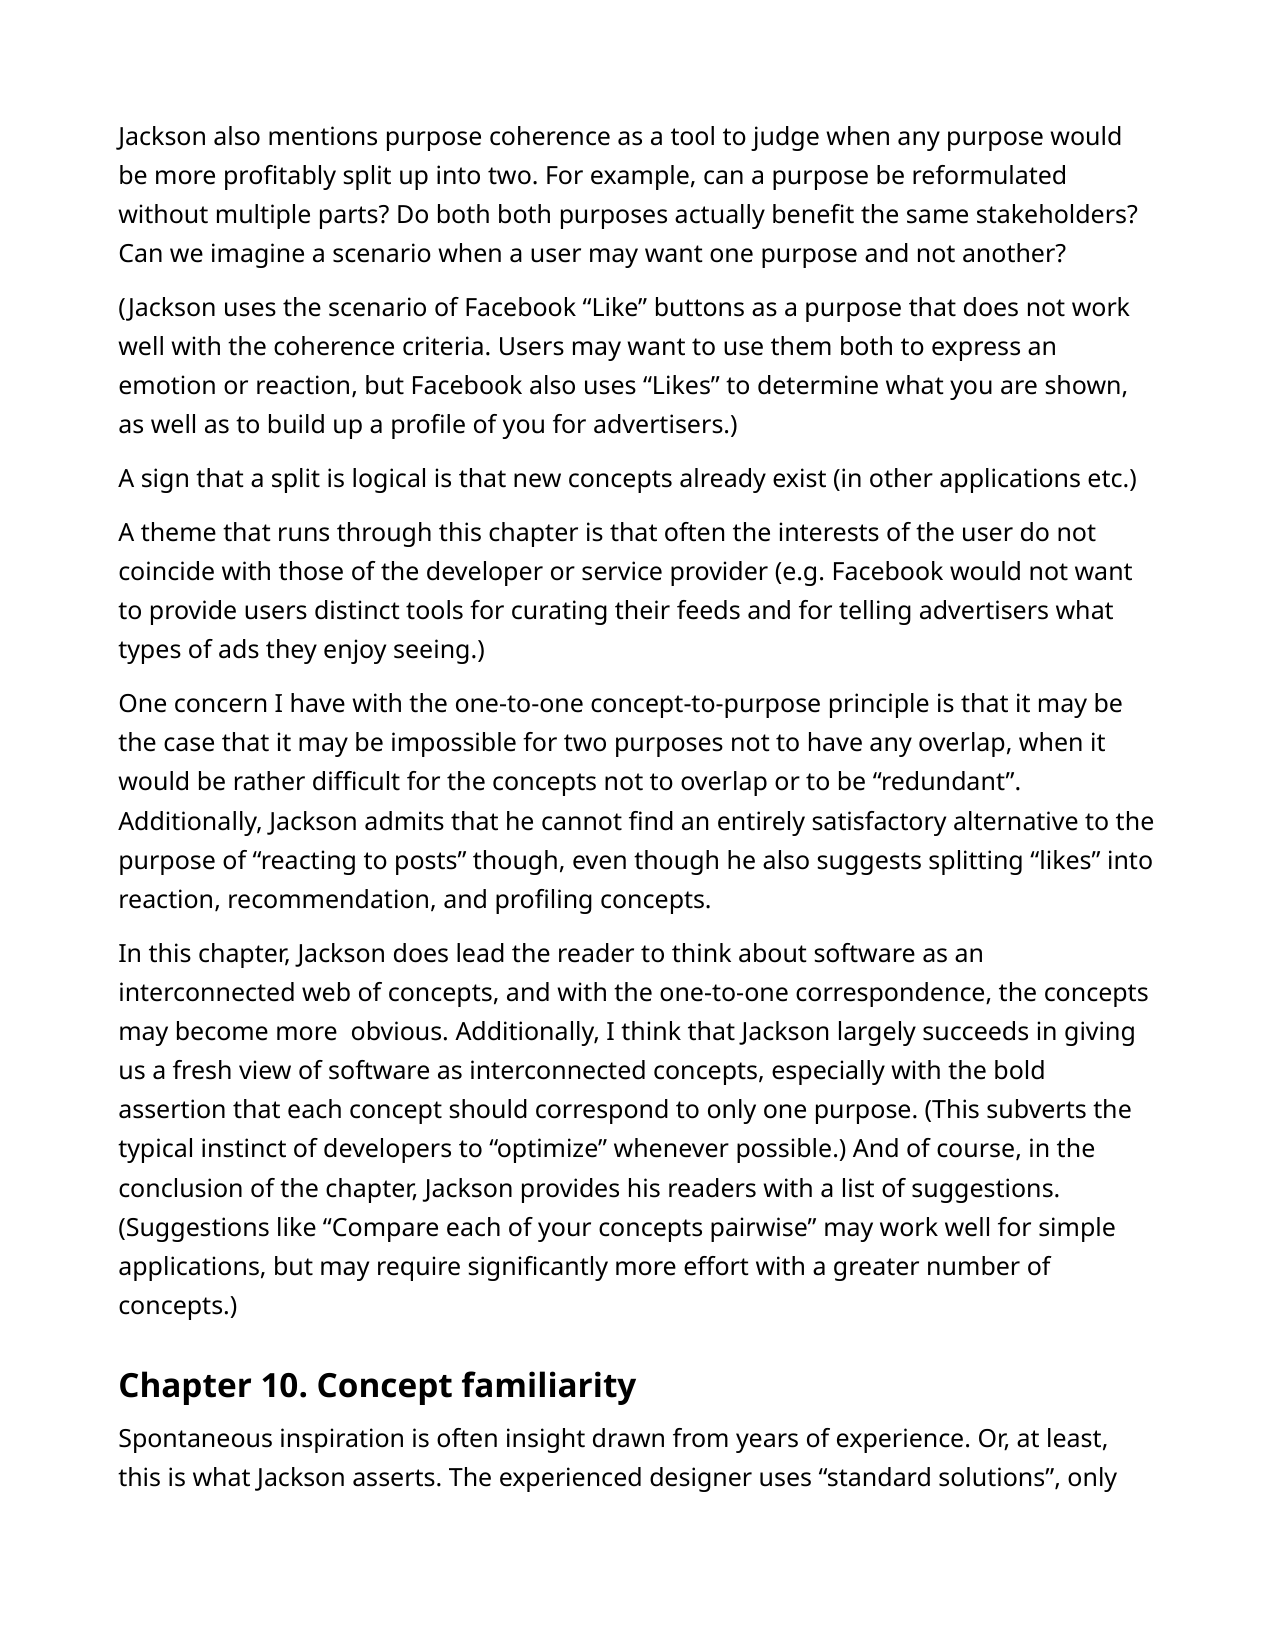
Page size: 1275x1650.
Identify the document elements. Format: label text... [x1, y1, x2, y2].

text Spontaneous inspiration is often insight drawn from years of experience. Or, at least, this is what Jackson asserts. The experienced designer uses “standard solutions”, only [118, 1420, 1157, 1493]
text A theme that runs through this chapter is that often the interests of the user do not coincide with those of the developer or service provider (e.g. Facebook would not want to provide users distinct tools for curating their feeds and for telling advertisers what types of ads they enjoy seeing.) [118, 514, 1157, 666]
subtitle Chapter 10. Concept familiarity [118, 1362, 1157, 1408]
text One concern I have with the one-to-one concept-to-purpose principle is that it may be the case that it may be impossible for two purposes not to have any overlap, when it would be rather difficult for the concepts not to overlap or to be “redundant”. Additionally, Jackson admits that he cannot find an entirely satisfactory alternative to the purpose of “reacting to posts” though, even though he also suggests splitting “likes” into reaction, recommendation, and profiling concepts. [118, 686, 1157, 916]
text A sign that a split is logical is that new concepts already exist (in other applications etc.) [118, 461, 1157, 495]
text In this chapter, Jackson does lead the reader to think about software as an interconnected web of concepts, and with the one-to-one correspondence, the concepts may become more obvious. Additionally, I think that Jackson largely succeeds in giving us a fresh view of software as interconnected concepts, especially with the bold assertion that each concept should correspond to only one purpose. (This subverts the typical instinct of developers to “optimize” whenever possible.) And of course, in the conclusion of the chapter, Jackson provides his readers with a list of suggestions. (Suggestions like “Compare each of your concepts pairwise” may work well for simple applications, but may require significantly more effort with a greater number of concepts.) [118, 935, 1157, 1322]
text Jackson also mentions purpose coherence as a tool to judge when any purpose would be more profitably split up into two. For example, can a purpose be reformulated without multiple parts? Do both both purposes actually benefit the same stakeholders? Can we imagine a scenario when a user may want one purpose and not another? [118, 118, 1157, 270]
text (Jackson uses the scenario of Facebook “Like” buttons as a purpose that does not work well with the coherence criteria. Users may want to use them both to express an emotion or reaction, but Facebook also uses “Likes” to determine what you are shown, as well as to build up a profile of you for advertisers.) [118, 289, 1157, 441]
